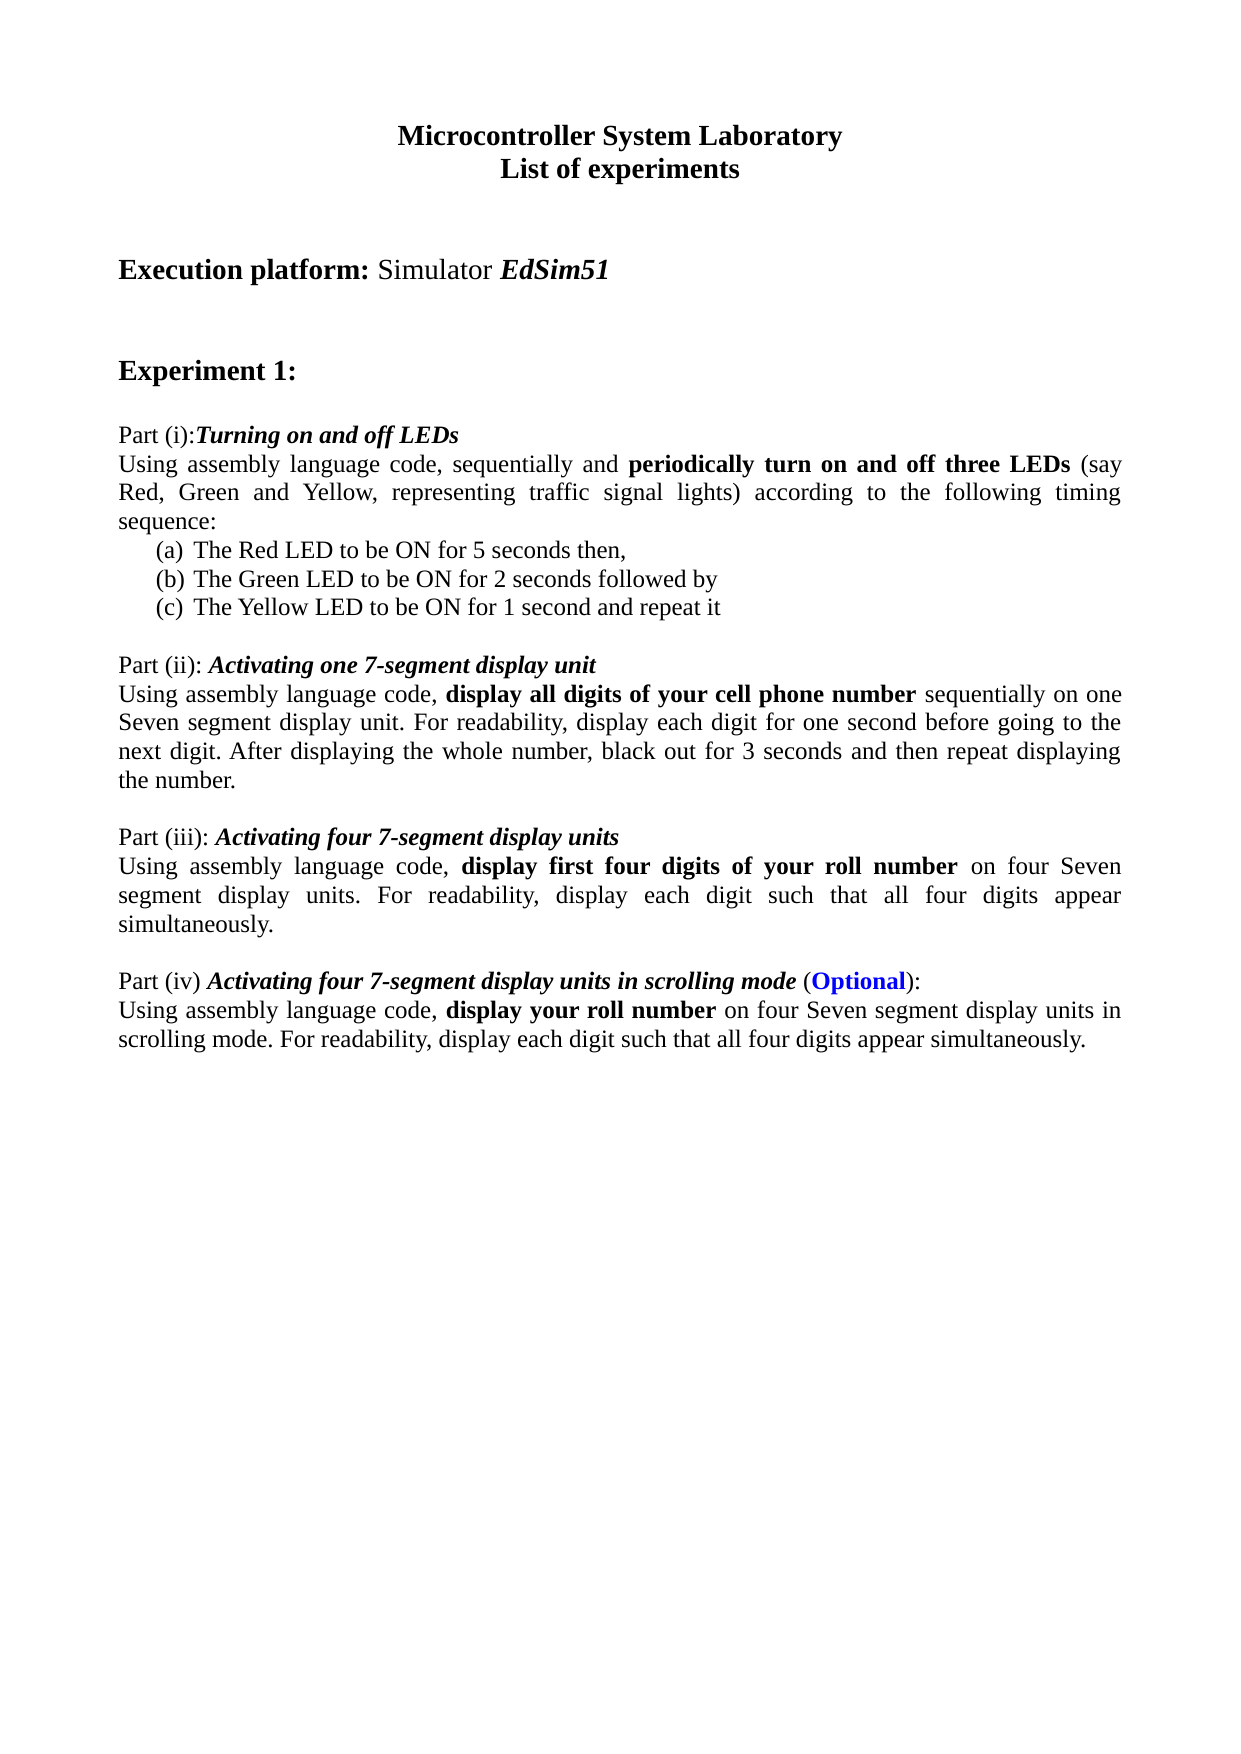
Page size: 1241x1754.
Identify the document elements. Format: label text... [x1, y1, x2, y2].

text List of experiments [118, 152, 1122, 185]
text Microcontroller System Laboratory [118, 118, 1122, 152]
list The Red LED to be ON for 5 seconds then, [156, 535, 1122, 564]
list The Green LED to be ON for 2 seconds followed by [156, 564, 1122, 592]
text Experiment 1: [118, 353, 1122, 386]
text Using assembly language code, display all digits of your cell phone number sequentially on one Seven segment display unit. For readability, display each digit for one second before going to the next digit. After displaying the whole number, black out for 3 seconds and then repeat displaying the number. [118, 679, 1122, 794]
text Part (iii): Activating four 7-segment display units [118, 822, 1122, 851]
text Part (ii): Activating one 7-segment display unit [118, 650, 1122, 679]
text Execution platform: Simulator EdSim51 [118, 252, 1122, 286]
list The Yellow LED to be ON for 1 second and repeat it [156, 592, 1122, 621]
text Using assembly language code, sequentially and periodically turn on and off three LEDs (say Red, Green and Yellow, representing traffic signal lights) according to the following timing sequence: [118, 449, 1122, 535]
text Part (i):Turning on and off LEDs [118, 420, 1122, 449]
text Using assembly language code, display first four digits of your roll number on four Seven segment display units. For readability, display each digit such that all four digits appear simultaneously. [118, 851, 1122, 937]
text Using assembly language code, display your roll number on four Seven segment display units in scrolling mode. For readability, display each digit such that all four digits appear simultaneously. [118, 995, 1122, 1052]
text Part (iv) Activating four 7-segment display units in scrolling mode (Optional): [118, 966, 1122, 995]
